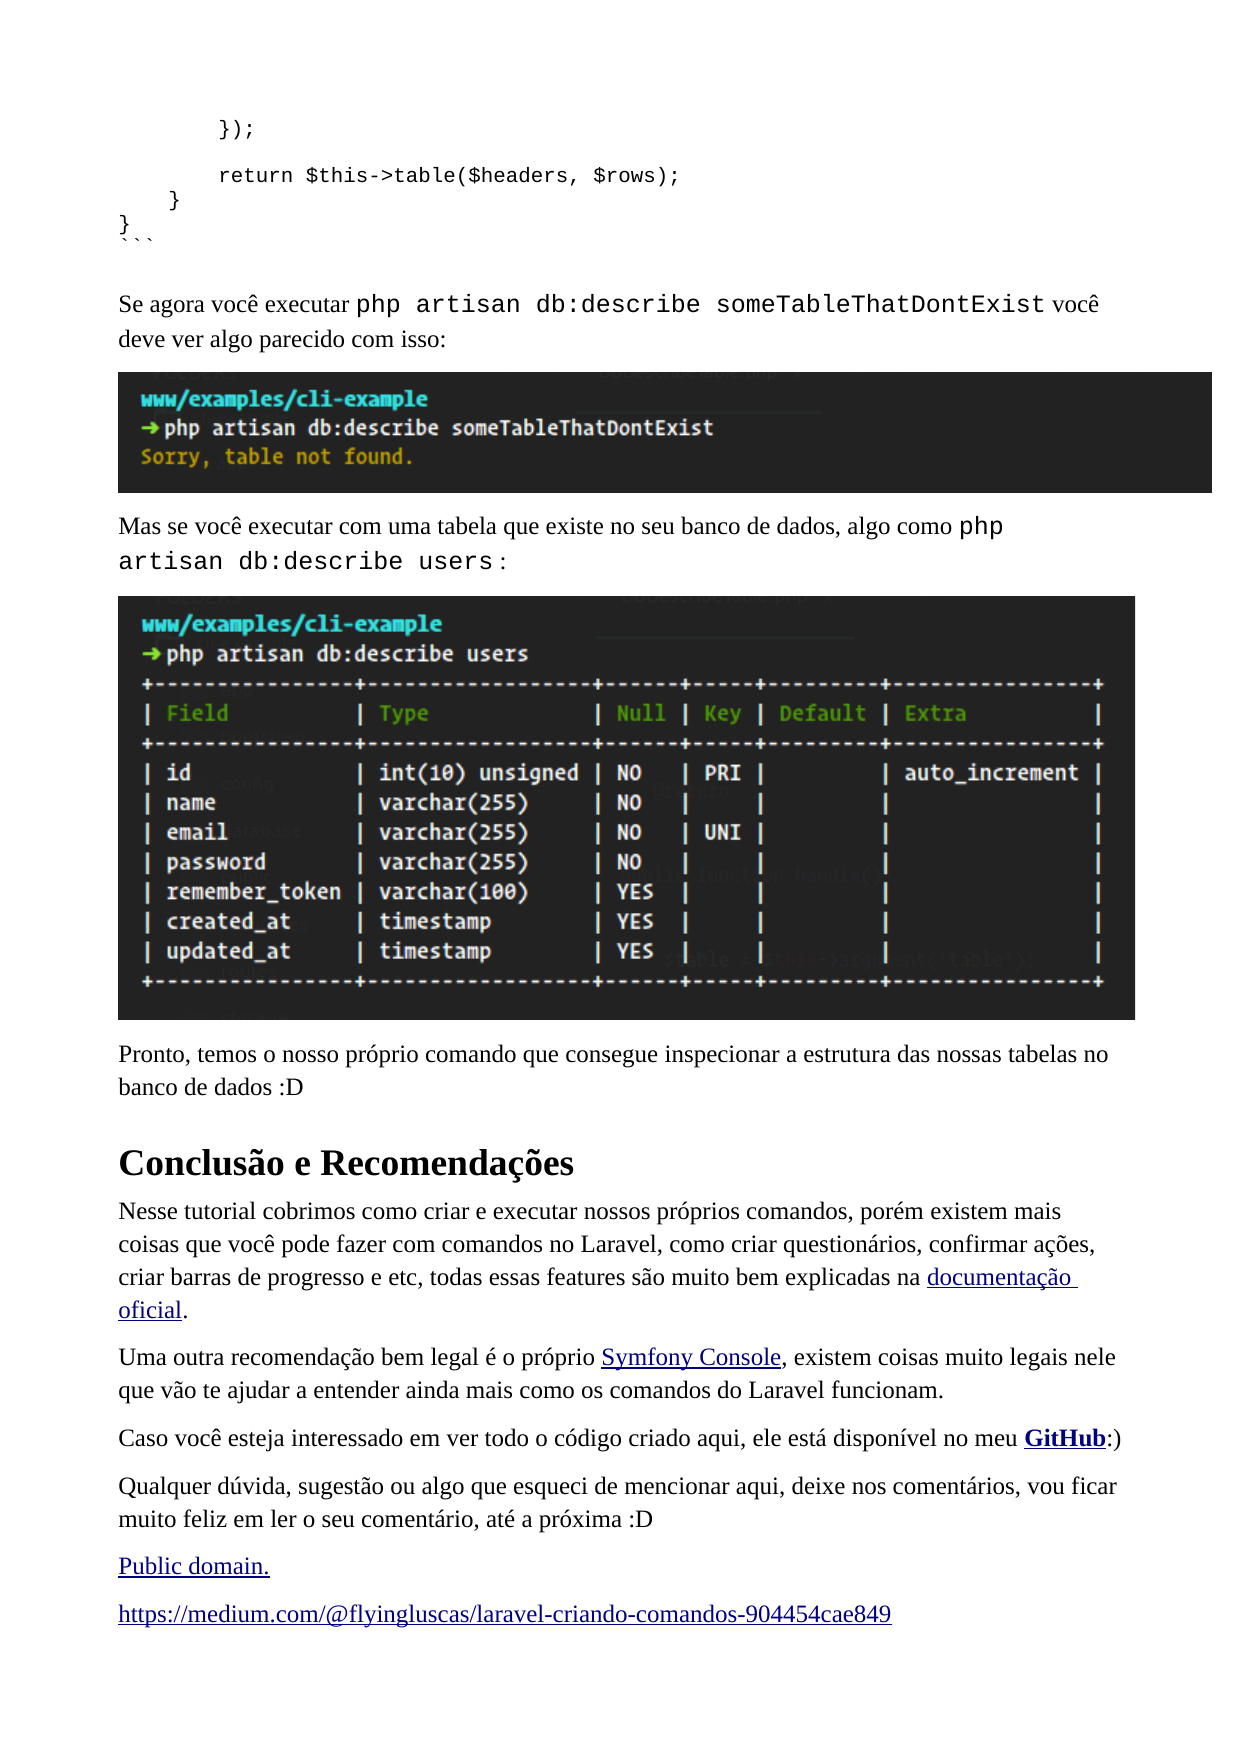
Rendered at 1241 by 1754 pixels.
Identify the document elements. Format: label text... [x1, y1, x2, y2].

picture [118, 372, 1212, 493]
text Mas se você executar com uma tabela que existe no seu banco de dados, algo como php artisan db:describe users : [118, 511, 1122, 577]
text Uma outra recomendação bem legal é o próprio Symfony Console, existem coisas muito legais nele que vão te ajudar a entender ainda mais como os comandos do Laravel funcionam. [118, 1342, 1122, 1404]
text }); [118, 118, 1122, 142]
subtitle Conclusão e Recomendações [118, 1140, 1122, 1183]
text Caso você esteja interessado em ver todo o código criado aqui, ele está disponível no meu GitHub:) [118, 1423, 1122, 1452]
text } [118, 213, 1122, 236]
text Public domain. [118, 1551, 1122, 1580]
text https://medium.com/@flyingluscas/laravel-criando-comandos-904454cae849 [118, 1599, 1122, 1628]
text Nesse tutorial cobrimos como criar e executar nossos próprios comandos, porém existem mais coisas que você pode fazer com comandos no Laravel, como criar questionários, confirmar ações, criar barras de progresso e etc, todas essas features são muito bem explicadas na documentação oficial. [118, 1196, 1122, 1324]
text Qualquer dúvida, sugestão ou algo que esqueci de mencionar aqui, deixe nos comentários, vou ficar muito feliz em ler o seu comentário, até a próxima :D [118, 1471, 1122, 1532]
text } [118, 189, 1122, 213]
text Pronto, temos o nosso próprio comando que consegue inspecionar a estrutura das nossas tabelas no banco de dados :D [118, 1039, 1122, 1101]
text Se agora você executar php artisan db:describe someTableThatDontExist você deve ver algo parecido com isso: [118, 289, 1122, 353]
text return $this->table($headers, $rows); [118, 165, 1122, 189]
text ``` [118, 236, 1122, 260]
picture [118, 596, 1136, 1020]
